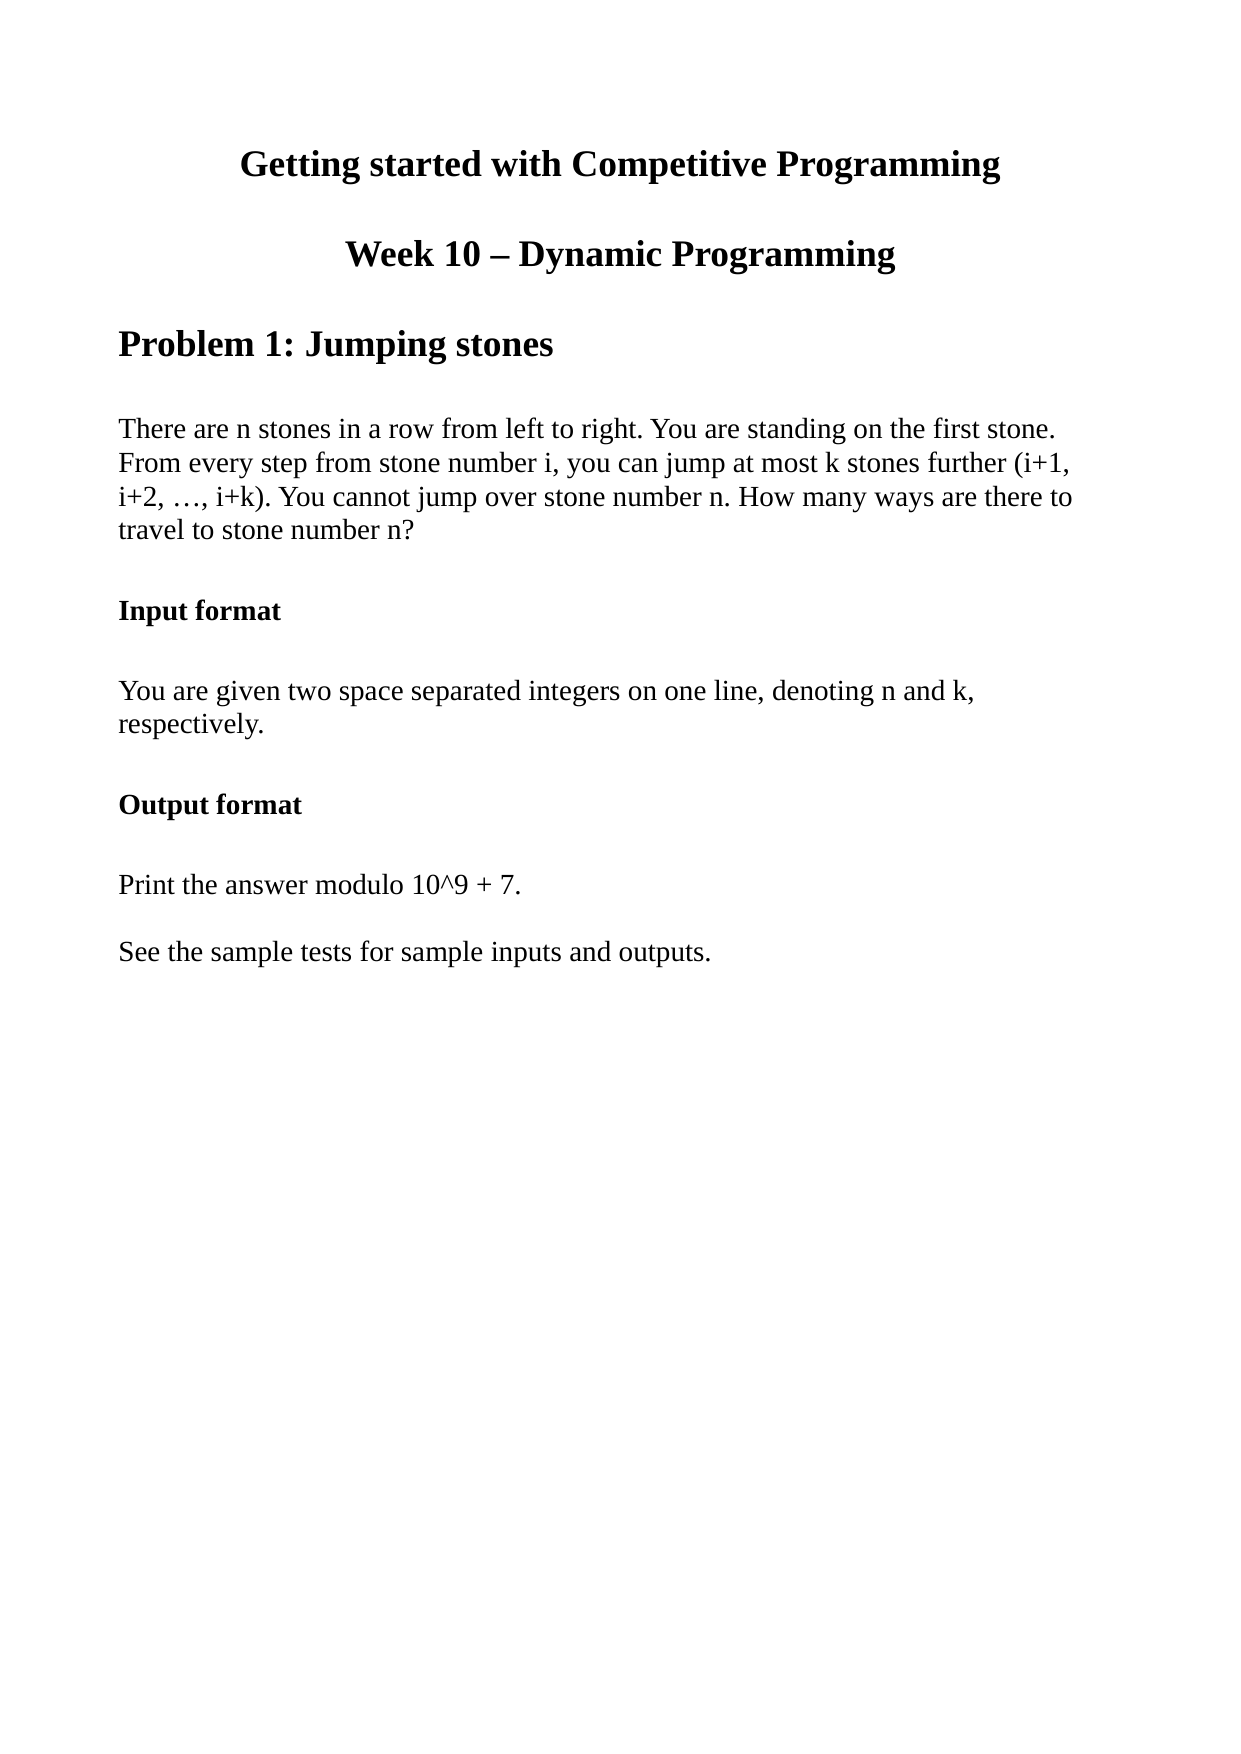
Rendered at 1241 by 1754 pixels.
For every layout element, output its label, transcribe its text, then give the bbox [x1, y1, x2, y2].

text Getting started with Competitive Programming [118, 142, 1122, 185]
text You are given two space separated integers on one line, denoting n and k, respectively. [118, 673, 1122, 740]
text Input format [118, 593, 1122, 626]
text Week 10 – Dynamic Programming [118, 232, 1122, 275]
text Output format [118, 787, 1122, 821]
text Problem 1: Jumping stones [118, 322, 1122, 365]
text There are n stones in a row from left to right. You are standing on the first stone. From every step from stone number i, you can jump at most k stones further (i+1, i+2, …, i+k). You cannot jump over stone number n. How many ways are there to travel to stone number n? [118, 412, 1122, 546]
text Print the answer modulo 10^9 + 7. See the sample tests for sample inputs and outputs. [118, 867, 1122, 968]
